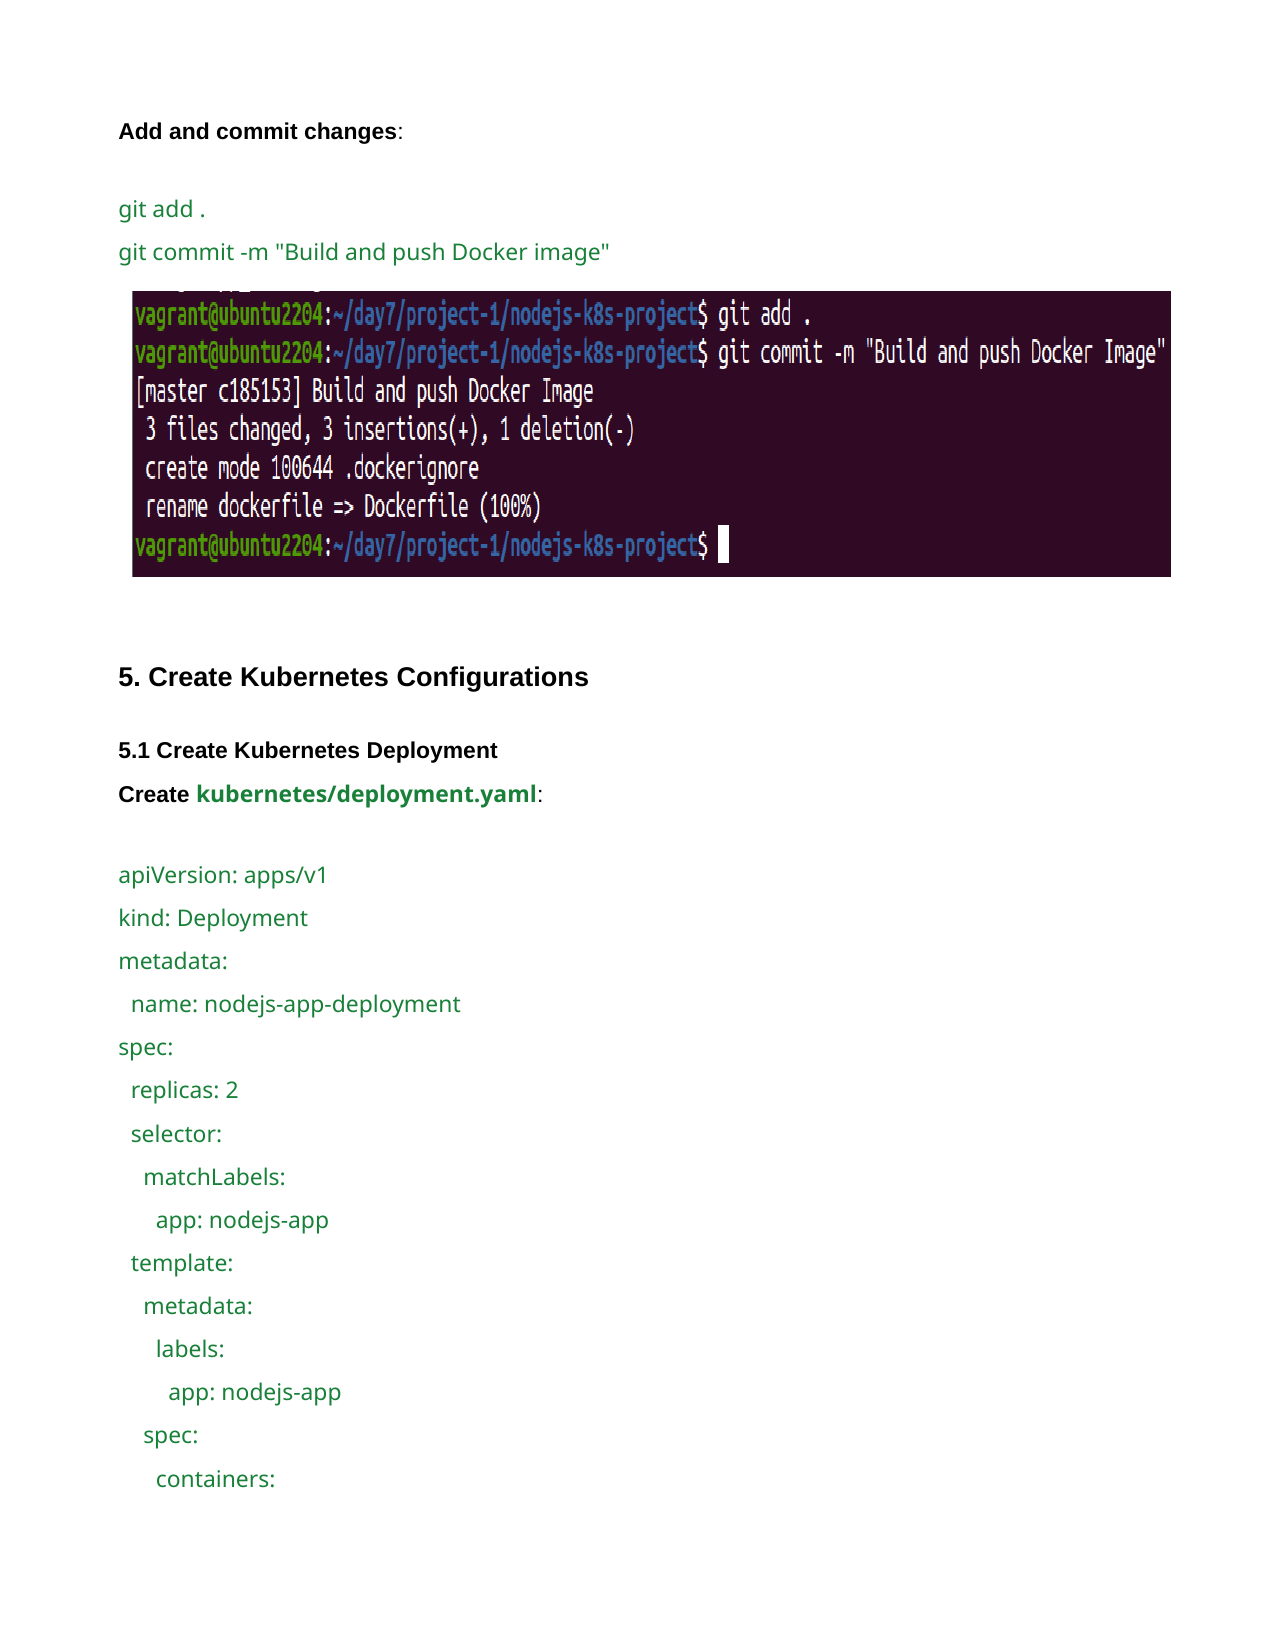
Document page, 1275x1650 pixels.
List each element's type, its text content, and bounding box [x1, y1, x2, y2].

text matchLabels: [118, 1161, 1157, 1192]
text containers: [118, 1463, 1157, 1494]
text spec: [118, 1031, 1157, 1063]
text template: [118, 1247, 1157, 1278]
text selector: [118, 1118, 1157, 1149]
text Add and commit changes: git add . [118, 118, 1157, 224]
text Create kubernetes/deployment.yaml: [118, 777, 1157, 809]
text app: nodejs-app [118, 1376, 1157, 1408]
text app: nodejs-app [118, 1204, 1157, 1235]
text labels: [118, 1333, 1157, 1364]
text name: nodejs-app-deployment [118, 988, 1157, 1019]
subtitle 5.1 Create Kubernetes Deployment [118, 737, 1157, 763]
text spec: [118, 1419, 1157, 1451]
picture [132, 291, 1171, 577]
text metadata: [118, 1290, 1157, 1321]
text replicas: 2 [118, 1074, 1157, 1106]
text kind: Deployment [118, 902, 1157, 933]
subtitle 5. Create Kubernetes Configurations [118, 661, 1157, 692]
text apiVersion: apps/v1 [118, 821, 1157, 890]
text metadata: [118, 945, 1157, 976]
text git commit -m "Build and push Docker image" [118, 236, 1157, 267]
